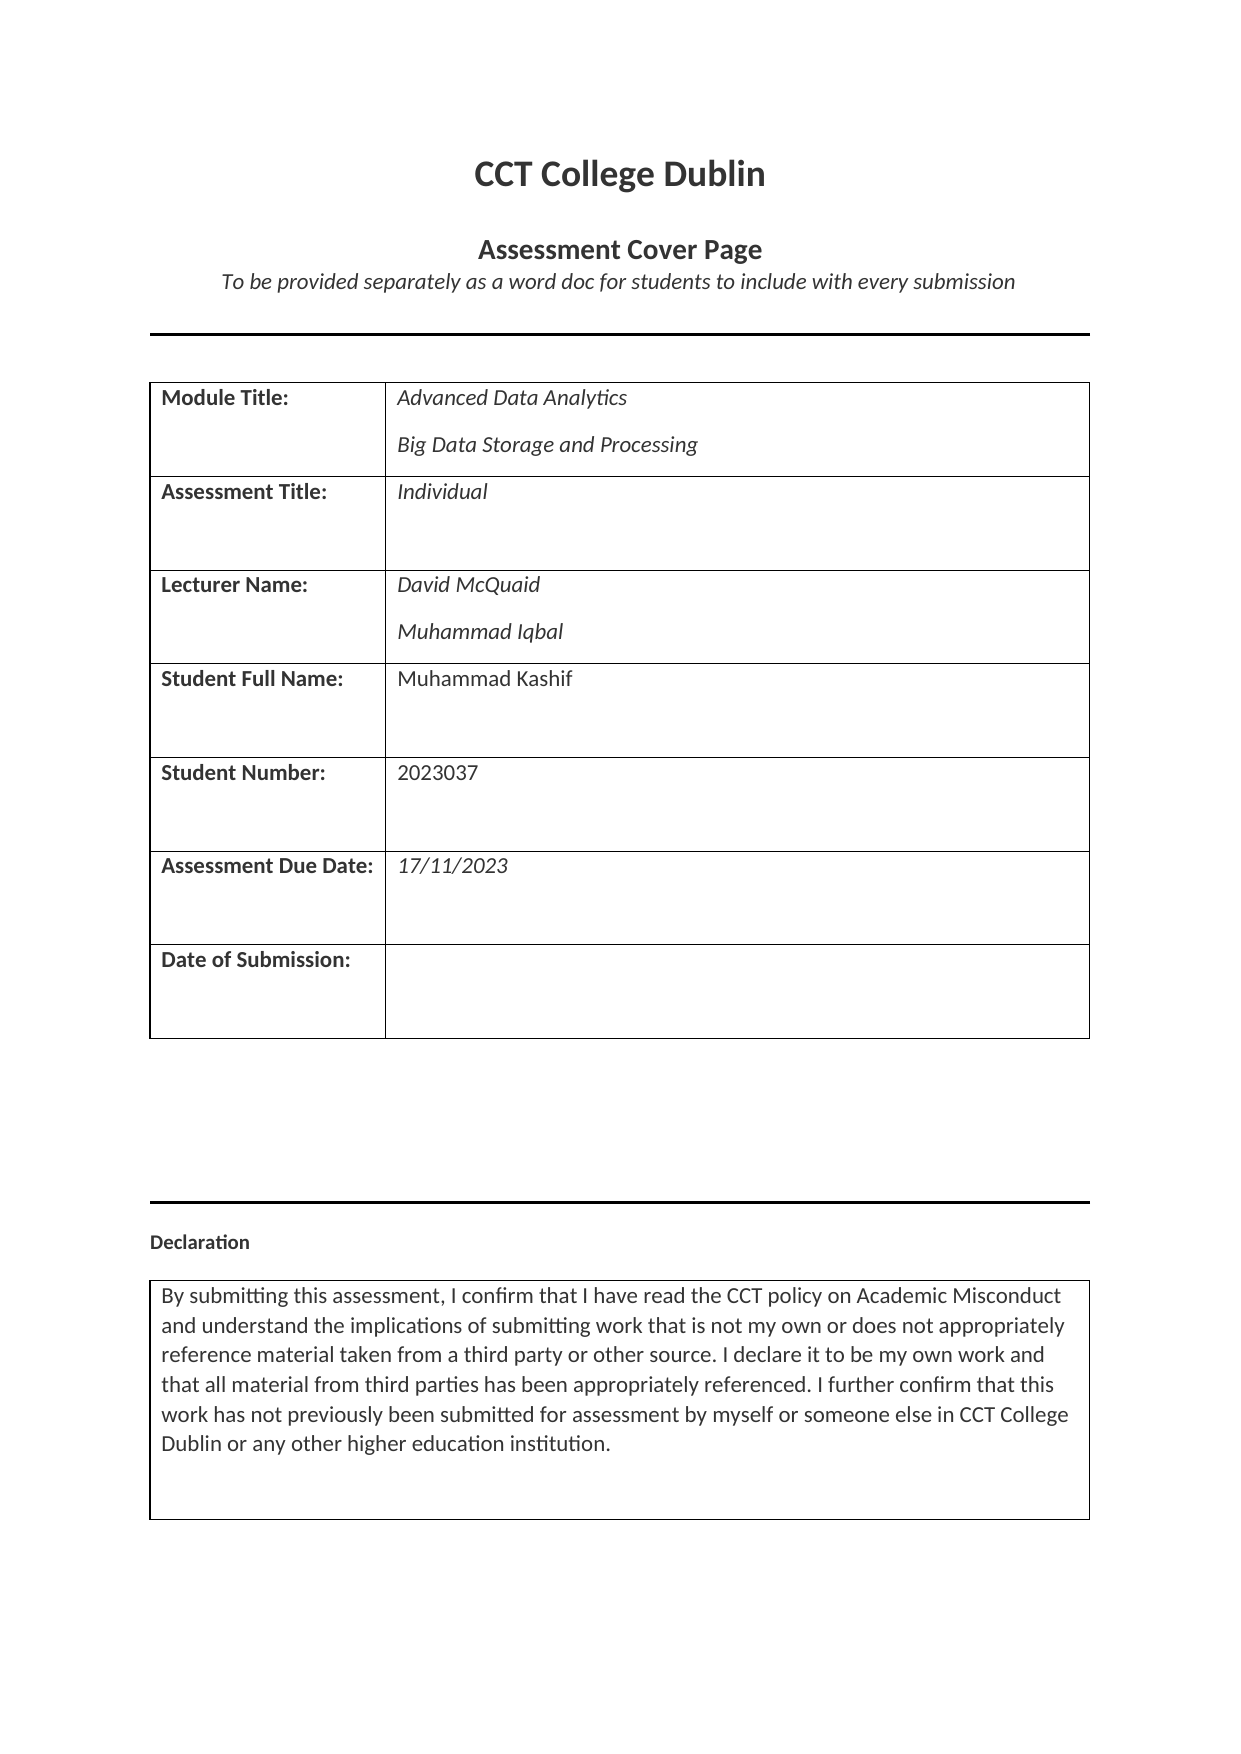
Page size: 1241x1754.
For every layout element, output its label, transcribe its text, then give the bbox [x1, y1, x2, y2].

table_header Advanced Data Analytics Big Data Storage and Processing [386, 383, 1089, 476]
table_cell 17/11/2023 [386, 852, 1089, 944]
table_cell Student Full Name: [151, 664, 385, 757]
text Declaration [150, 1229, 1090, 1254]
text To be provided separately as a word doc for students to include with every submission [150, 267, 1090, 295]
text Assessment Cover Page [150, 231, 1090, 267]
table_cell Muhammad Kashif [386, 664, 1089, 757]
text CCT College Dublin [150, 150, 1090, 196]
table_cell 2023037 [386, 758, 1089, 851]
table_cell Date of Submission: [151, 945, 385, 1038]
table_header By submitting this assessment, I confirm that I have read the CCT policy on Academic Misconduct and understand the implications of submitting work that is not my own or does not appropriately reference material taken from a third party or other source. I declare it to be my own work and that all material from third parties has been appropriately referenced. I further confirm that this work has not previously been submitted for assessment by myself or someone else in CCT College Dublin or any other higher education institution. [151, 1281, 1089, 1519]
table_cell Individual [386, 477, 1089, 569]
table_cell [386, 945, 1089, 1038]
table_cell David McQuaid Muhammad Iqbal [386, 571, 1089, 663]
table_cell Assessment Due Date: [151, 852, 385, 944]
table_cell Student Number: [151, 758, 385, 851]
table_cell Assessment Title: [151, 477, 385, 569]
table_header Module Title: [151, 383, 385, 476]
table_cell Lecturer Name: [151, 571, 385, 663]
